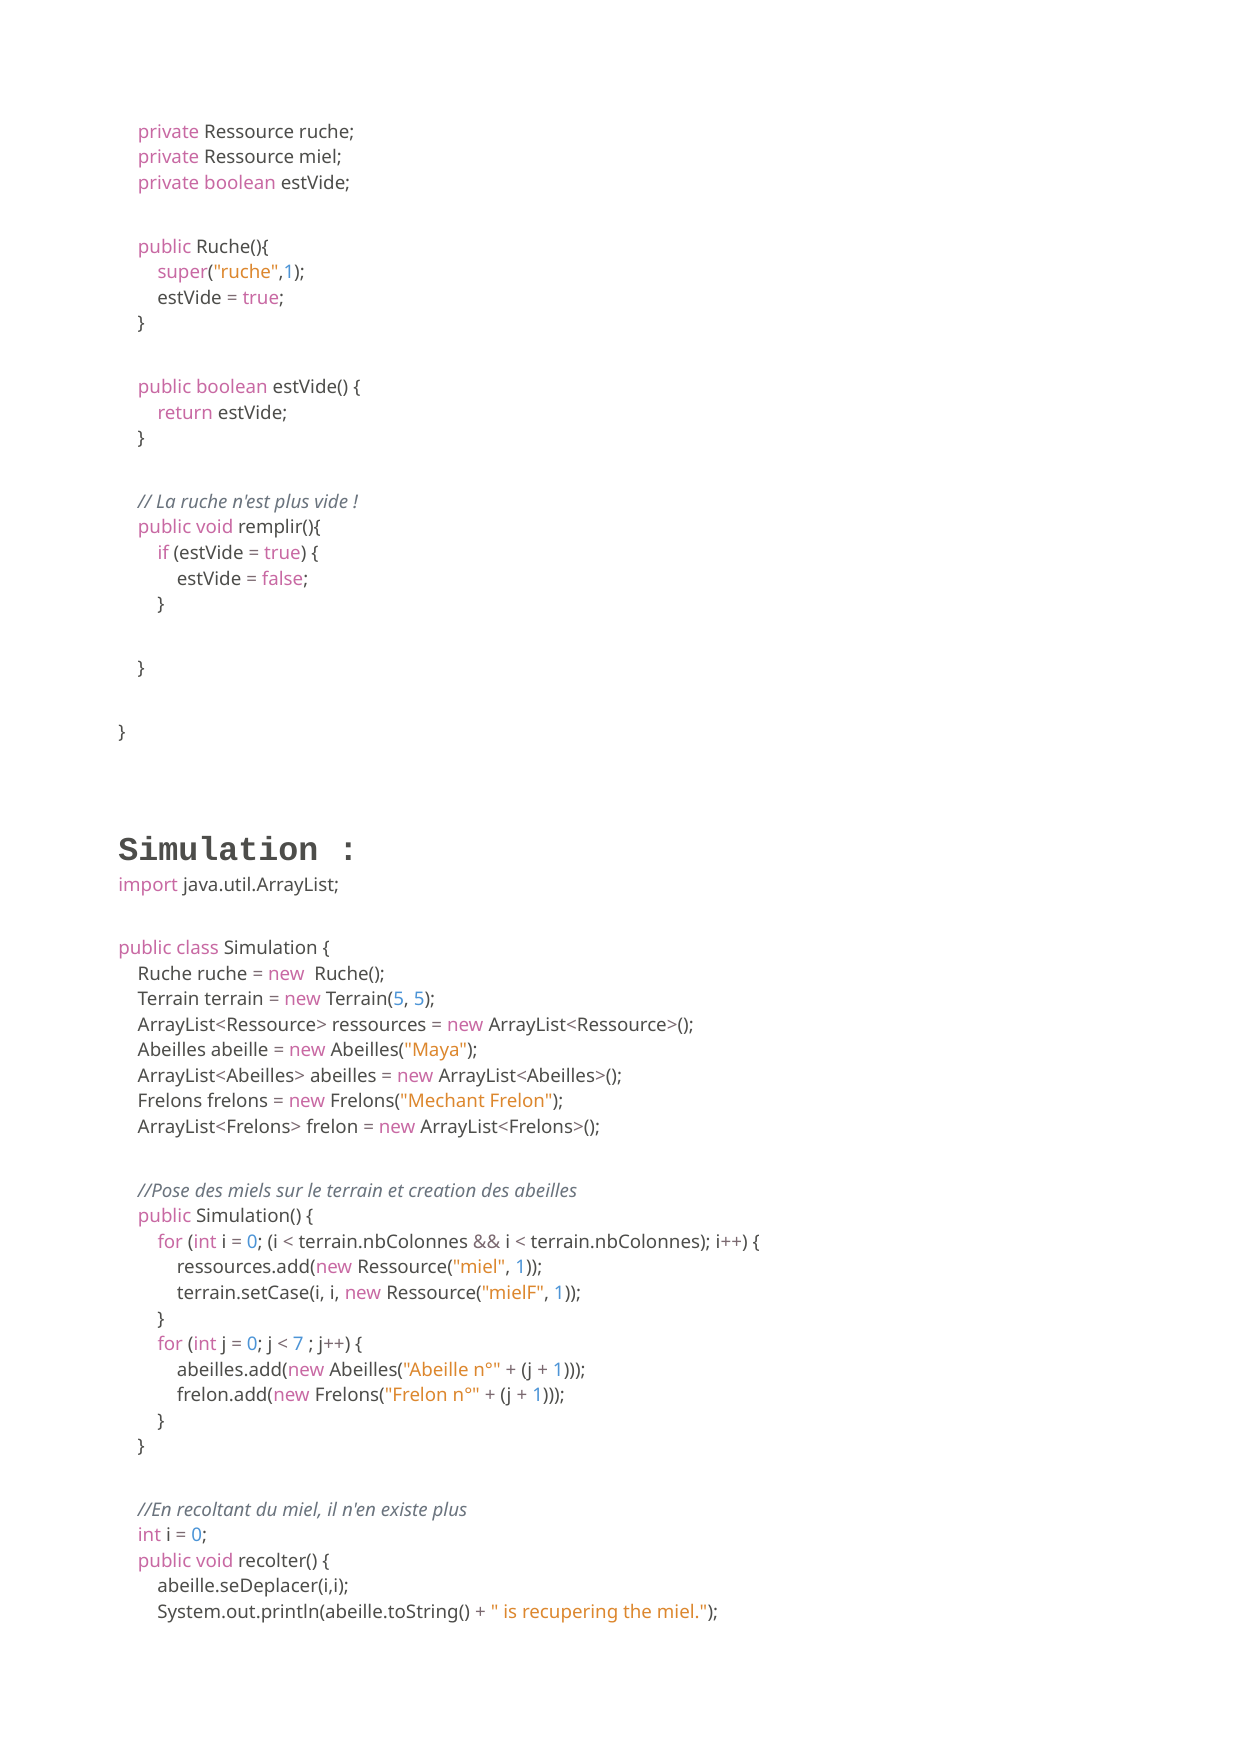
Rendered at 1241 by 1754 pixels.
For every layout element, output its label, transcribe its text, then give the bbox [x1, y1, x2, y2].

text import java.util.ArrayList; public class Simulation { Ruche ruche = new Ruche(); Terrain terrain = new Terrain(5, 5); ArrayList<Ressource> ressources = new ArrayList<Ressource>(); Abeilles abeille = new Abeilles("Maya"); ArrayList<Abeilles> abeilles = new ArrayList<Abeilles>(); Frelons frelons = new Frelons("Mechant Frelon"); ArrayList<Frelons> frelon = new ArrayList<Frelons>(); //Pose des miels sur le terrain et creation des abeilles public Simulation() { for (int i = 0; (i < terrain.nbColonnes && i < terrain.nbColonnes); i++) { ressources.add(new Ressource("miel", 1)); terrain.setCase(i, i, new Ressource("mielF", 1)); } for (int j = 0; j < 7 ; j++) { abeilles.add(new Abeilles("Abeille n°" + (j + 1))); frelon.add(new Frelons("Frelon n°" + (j + 1))); } } //En recoltant du miel, il n'en existe plus int i = 0; public void recolter() { abeille.seDeplacer(i,i); System.out.println(abeille.toString() + " is recupering the miel."); [118, 871, 1122, 1624]
text Simulation : [118, 782, 1122, 871]
text private Ressource ruche; private Ressource miel; private boolean estVide; public Ruche(){ super("ruche",1); estVide = true; } public boolean estVide() { return estVide; } // La ruche n'est plus vide ! public void remplir(){ if (estVide = true) { estVide = false; } } } [118, 118, 1122, 744]
